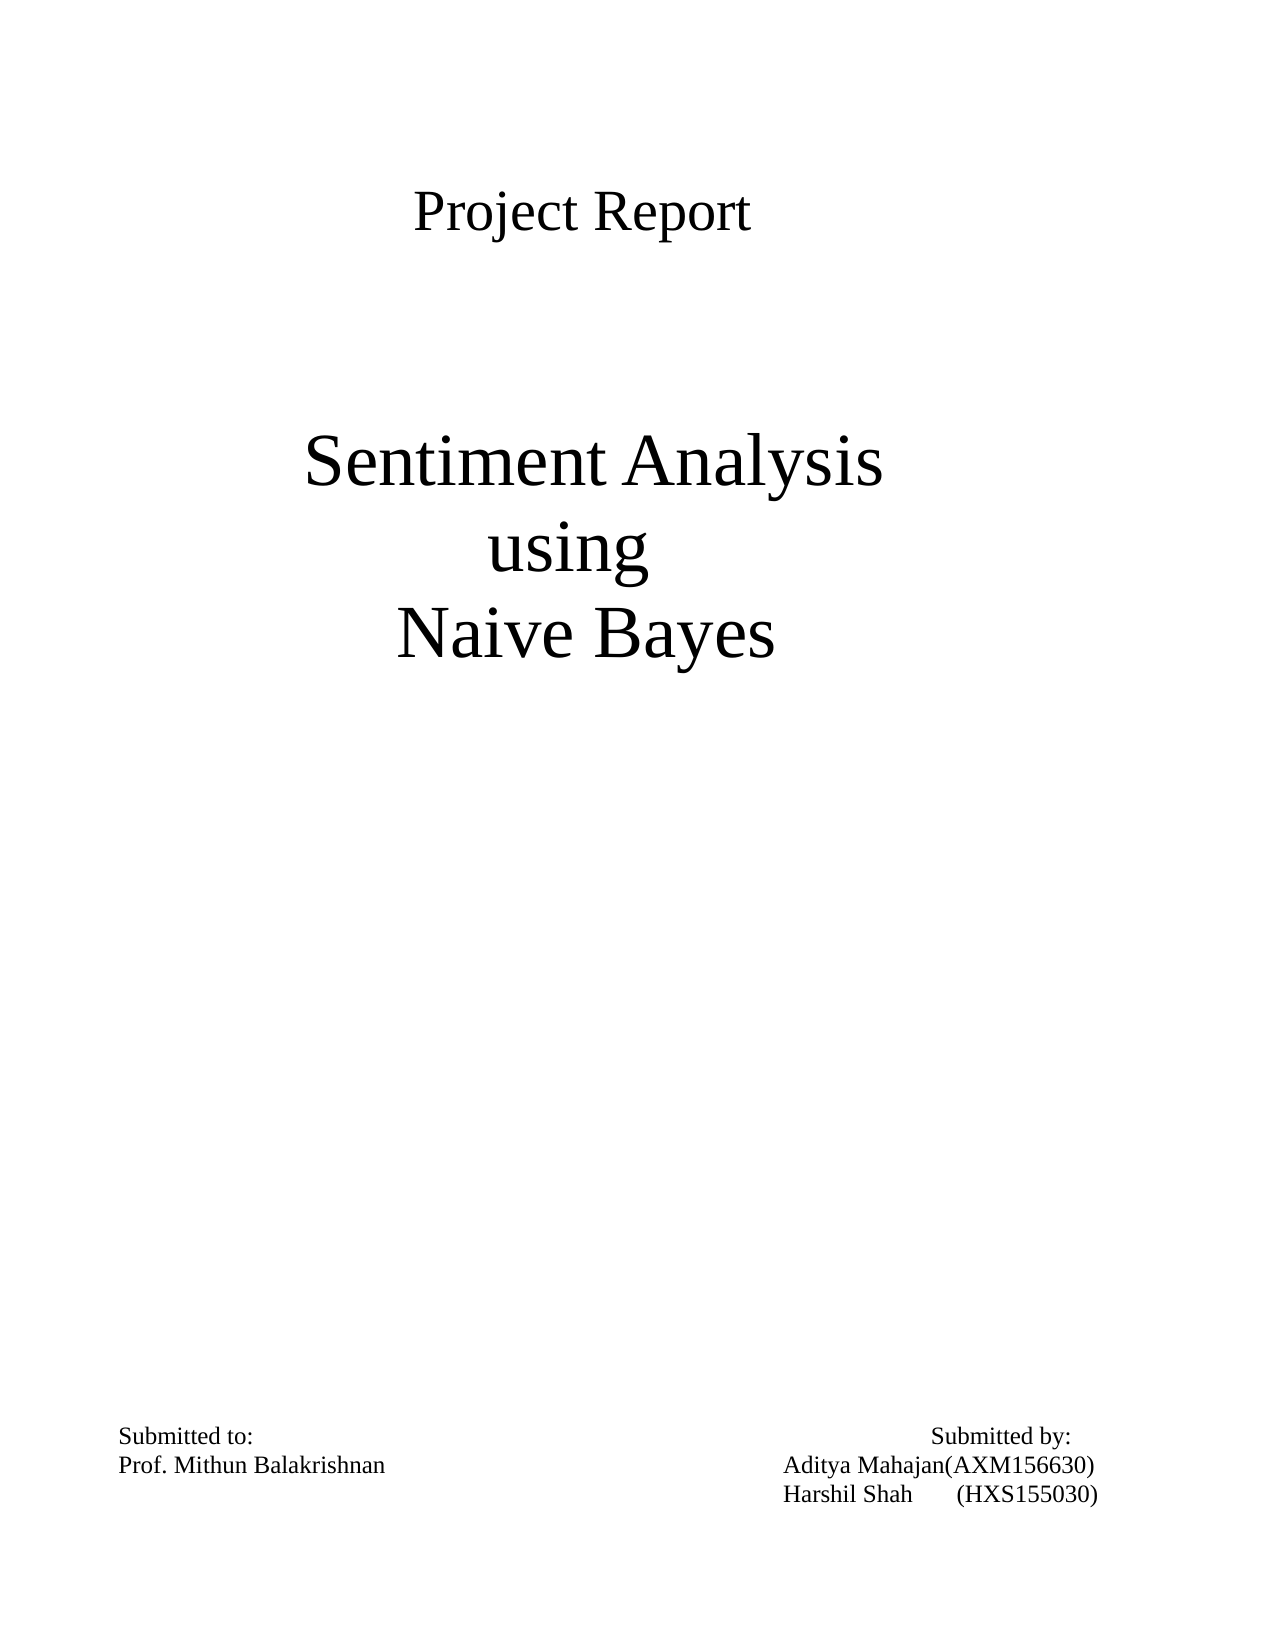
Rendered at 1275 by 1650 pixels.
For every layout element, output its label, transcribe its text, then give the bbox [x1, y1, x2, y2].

text Submitted to: Submitted by: [118, 1421, 1157, 1450]
text Sentiment Analysis using Naive Bayes [118, 415, 1157, 674]
text Project Report [118, 176, 1157, 243]
text Prof. Mithun Balakrishnan Aditya Mahajan(AXM156630) [118, 1450, 1157, 1479]
text Harshil Shah (HXS155030) [118, 1479, 1157, 1508]
